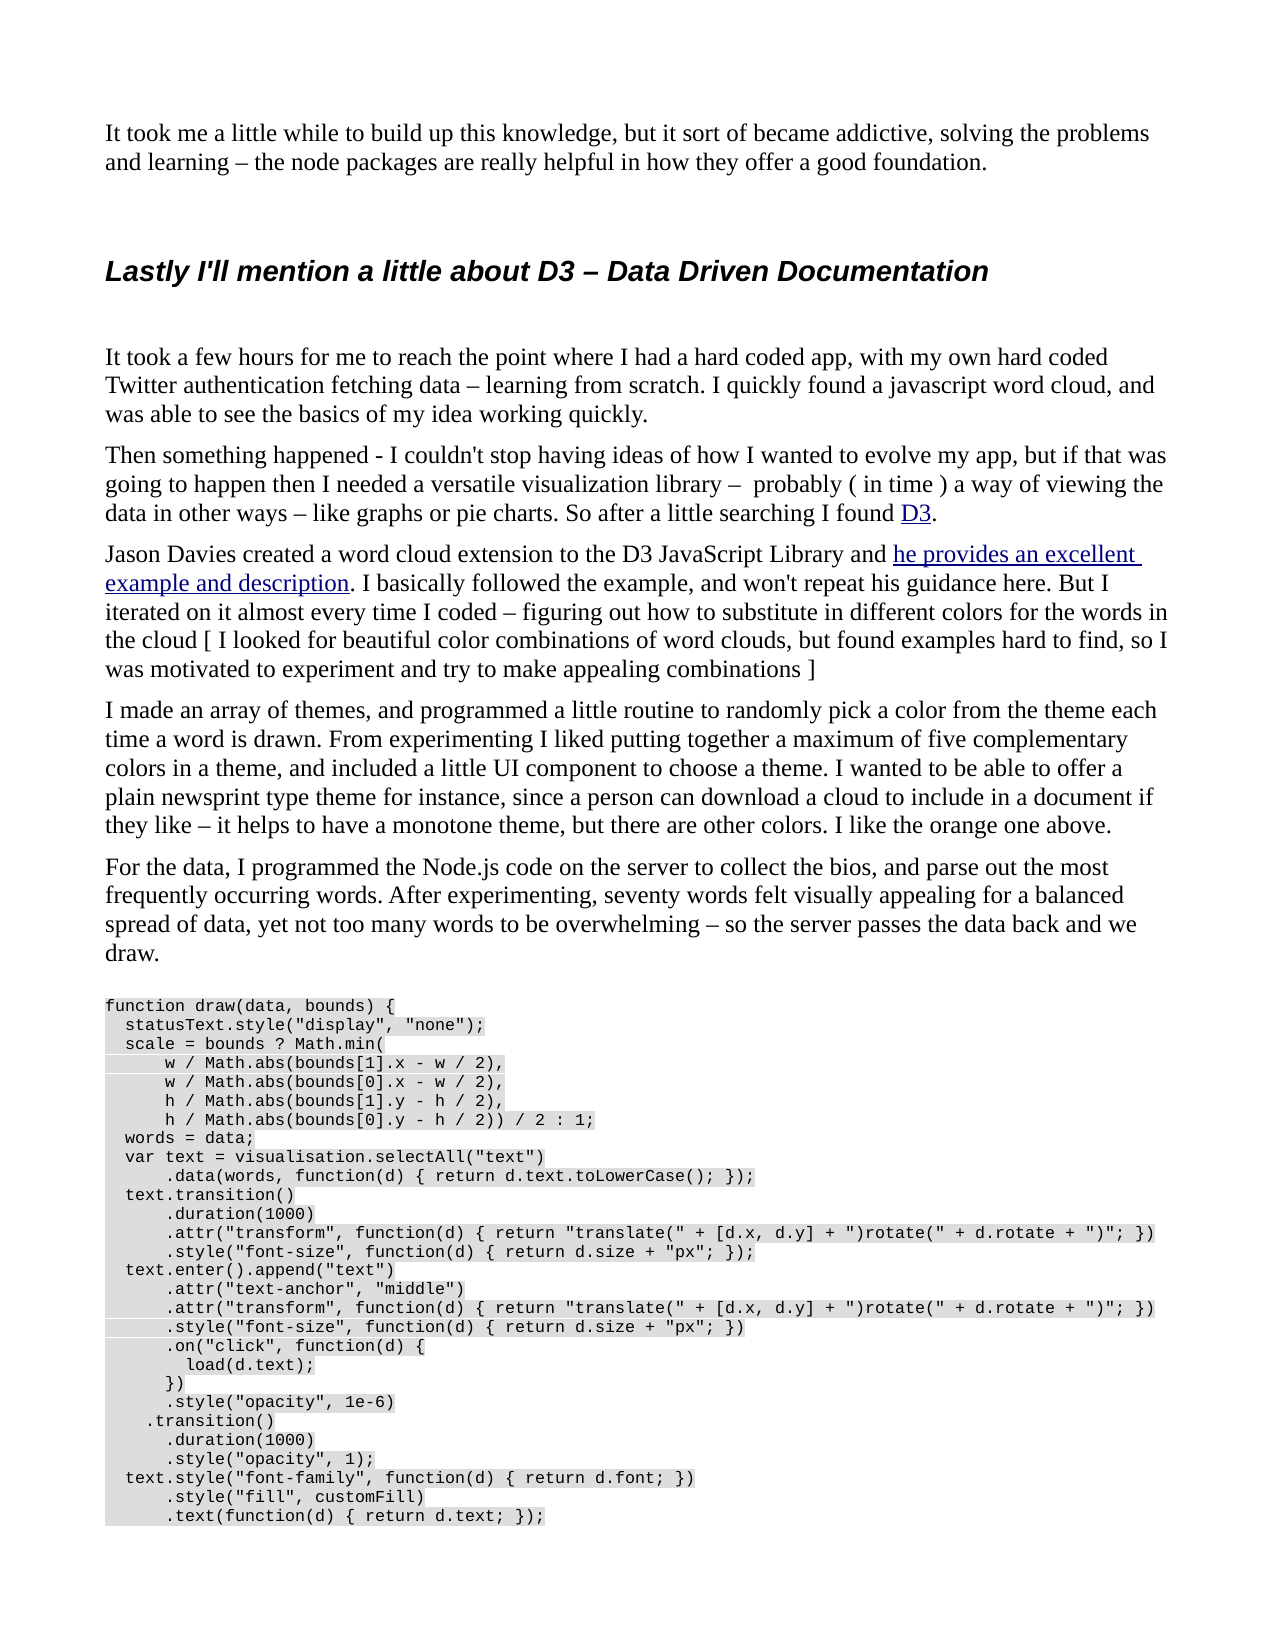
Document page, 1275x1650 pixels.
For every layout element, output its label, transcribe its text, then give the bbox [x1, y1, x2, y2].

list .data(words, function(d) { return d.text.toLowerCase(); }); [755, 1168, 1170, 1187]
list var text = visualisation.selectAll("text") [545, 1149, 1170, 1168]
list .style("opacity", 1e-6) [395, 1394, 1170, 1413]
list w / Math.abs(bounds[0].x - w / 2), [105, 1073, 1170, 1092]
list .text(function(d) { return d.text; }); [545, 1507, 1170, 1526]
text It took me a little while to build up this knowledge, but it sort of became addictive, solving the problems and learning – the node packages are really helpful in how they offer a good foundation. [105, 118, 1170, 176]
list .attr("text-anchor", "middle") [465, 1281, 1170, 1300]
text It took a few hours for me to reach the point where I had a hard coded app, with my own hard coded Twitter authentication fetching data – learning from scratch. I quickly found a javascript word cloud, and was able to see the basics of my idea working quickly. [105, 342, 1170, 428]
list .transition() [275, 1413, 1170, 1432]
text Jason Davies created a word cloud extension to the D3 JavaScript Library and he provides an excellent example and description. I basically followed the example, and won't repeat his guidance here. But I iterated on it almost every time I coded – figuring out how to substitute in different colors for the words in the cloud [ I looked for beautiful color combinations of word clouds, but found examples hard to find, so I was motivated to experiment and try to make appealing combinations ] [105, 539, 1170, 683]
list .style("font-size", function(d) { return d.size + "px"; }); [755, 1243, 1170, 1262]
list w / Math.abs(bounds[1].x - w / 2), [105, 1054, 1170, 1073]
list load(d.text); [315, 1356, 1170, 1375]
list .duration(1000) [315, 1432, 1170, 1451]
list h / Math.abs(bounds[0].y - h / 2)) / 2 : 1; [595, 1111, 1170, 1130]
list text.style("font-family", function(d) { return d.font; }) [695, 1469, 1170, 1488]
list .style("opacity", 1); [375, 1451, 1170, 1469]
list h / Math.abs(bounds[1].y - h / 2), [505, 1092, 1170, 1111]
list scale = bounds ? Math.min( [385, 1036, 1170, 1054]
text I made an array of themes, and programmed a little routine to randomly pick a color from the theme each time a word is drawn. From experimenting I liked putting together a maximum of five complementary colors in a theme, and included a little UI component to choose a theme. I wanted to be able to offer a plain newsprint type theme for instance, since a person can download a cloud to include in a document if they like – it helps to have a monotone theme, but there are other colors. I like the orange one above. [105, 695, 1170, 839]
list function draw(data, bounds) { [395, 998, 1170, 1017]
text For the data, I programmed the Node.js code on the server to collect the bios, and parse out the most frequently occurring words. After experimenting, seventy words felt visually appealing for a balanced spread of data, yet not too many words to be overwhelming – so the server passes the data back and we draw. [105, 852, 1170, 967]
list .on("click", function(d) { [105, 1337, 1170, 1356]
list text.transition() [295, 1187, 1170, 1205]
list .style("fill", customFill) [425, 1488, 1170, 1507]
text Then something happened - I couldn't stop having ideas of how I wanted to evolve my app, but if that was going to happen then I needed a versatile visualization library – probably ( in time ) a way of viewing the data in other ways – like graphs or pie charts. So after a little searching I found D3. [105, 440, 1170, 527]
list statusText.style("display", "none"); [485, 1017, 1170, 1036]
list .duration(1000) [315, 1205, 1170, 1224]
list }) [185, 1375, 1170, 1394]
list .style("font-size", function(d) { return d.size + "px"; }) [105, 1318, 1170, 1337]
list text.enter().append("text") [395, 1262, 1170, 1281]
list words = data; [255, 1130, 1170, 1149]
subtitle Lastly I'll mention a little about D3 – Data Driven Documentation [105, 254, 1170, 288]
